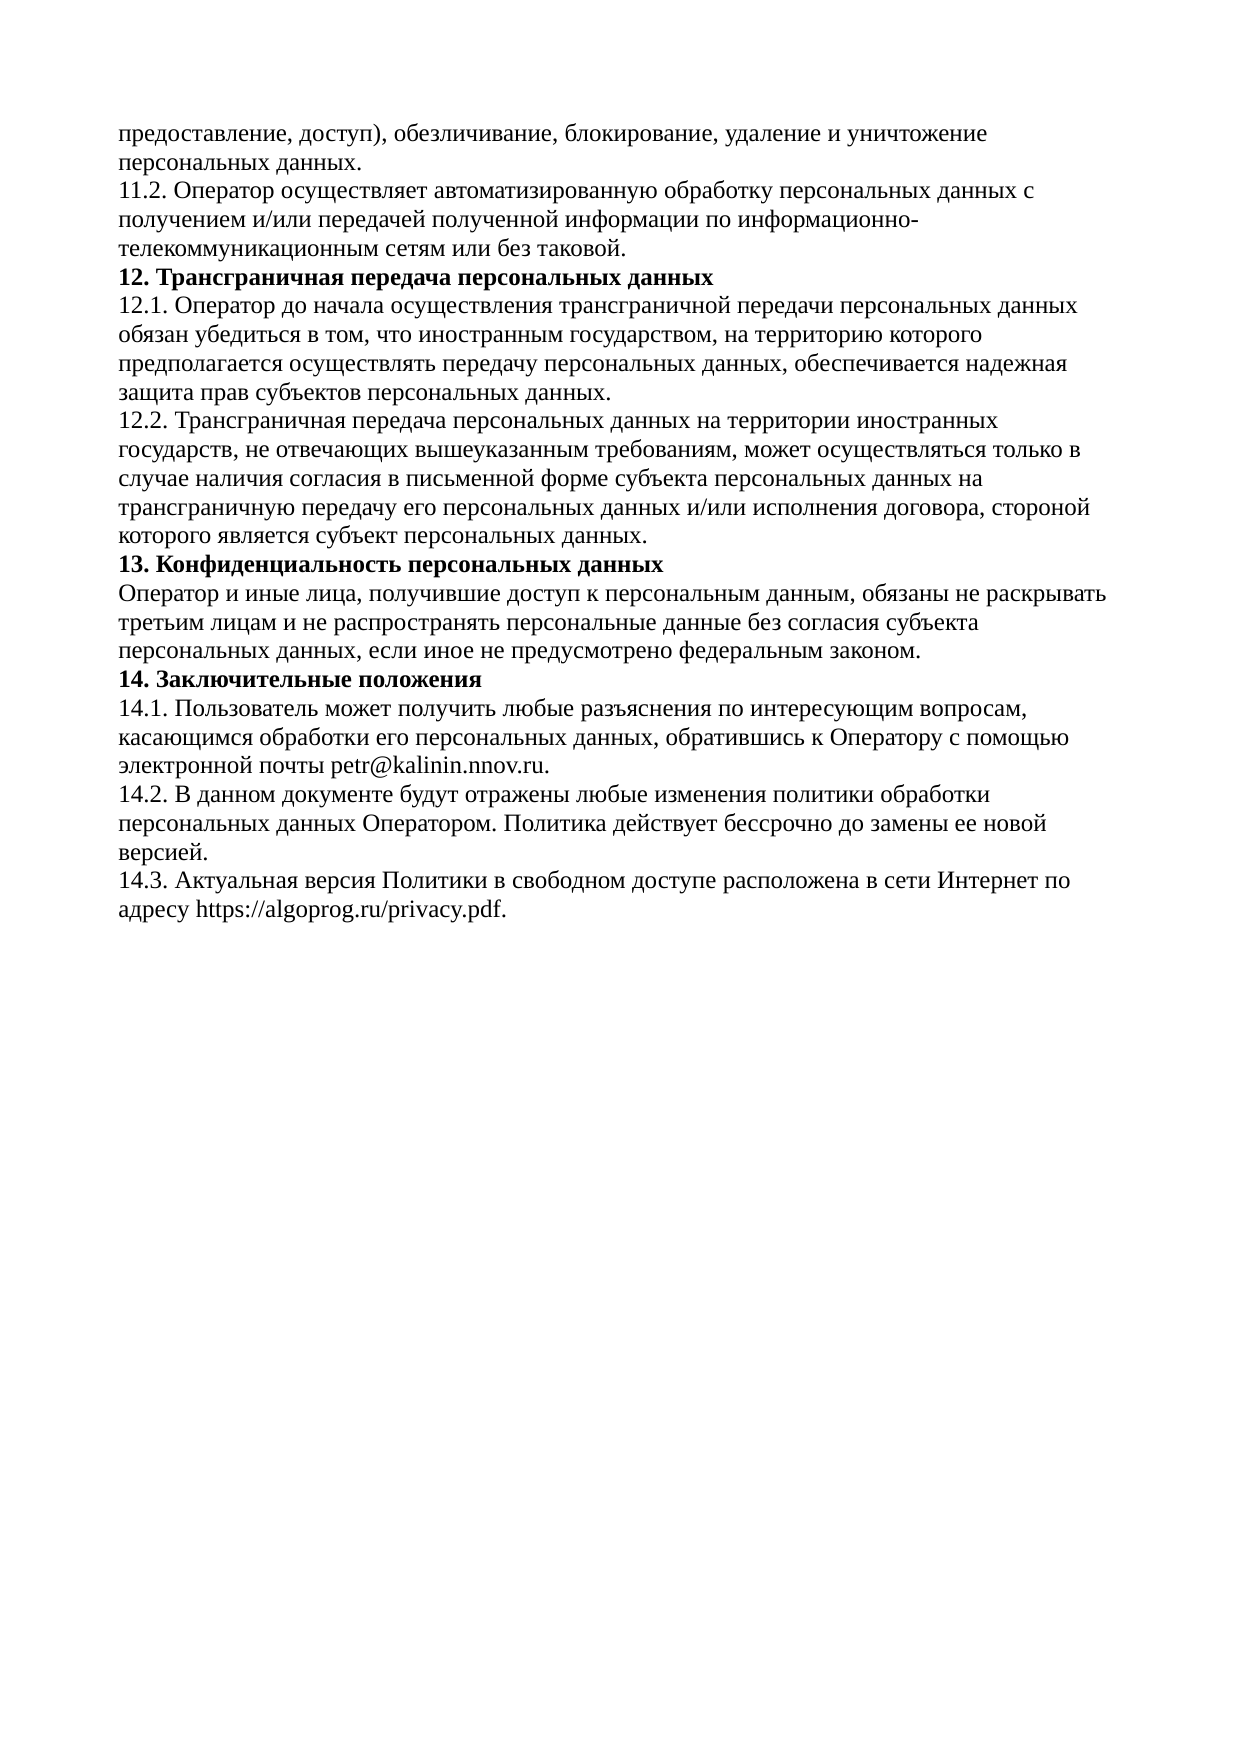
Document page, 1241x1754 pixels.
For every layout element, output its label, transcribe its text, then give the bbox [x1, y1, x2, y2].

text 12.1. Оператор до начала осуществления трансграничной передачи персональных данных обязан убедиться в том, что иностранным государством, на территорию которого предполагается осуществлять передачу персональных данных, обеспечивается надежная защита прав субъектов персональных данных. [118, 291, 1122, 406]
text 14. Заключительные положения [118, 664, 1122, 693]
text 13. Конфиденциальность персональных данных [118, 549, 1122, 578]
text 14.3. Актуальная версия Политики в свободном доступе расположена в сети Интернет по адресу https://algoprog.ru/privacy.pdf. [118, 866, 1122, 923]
text 11.2. Оператор осуществляет автоматизированную обработку персональных данных с получением и/или передачей полученной информации по информационно-телекоммуникационным сетям или без таковой. [118, 176, 1122, 262]
text 12.2. Трансграничная передача персональных данных на территории иностранных государств, не отвечающих вышеуказанным требованиям, может осуществляться только в случае наличия согласия в письменной форме субъекта персональных данных на трансграничную передачу его персональных данных и/или исполнения договора, стороной которого является субъект персональных данных. [118, 406, 1122, 549]
text Оператор и иные лица, получившие доступ к персональным данным, обязаны не раскрывать третьим лицам и не распространять персональные данные без согласия субъекта персональных данных, если иное не предусмотрено федеральным законом. [118, 578, 1122, 664]
text предоставление, доступ), обезличивание, блокирование, удаление и уничтожение персональных данных. [118, 118, 1122, 176]
text 14.2. В данном документе будут отражены любые изменения политики обработки персональных данных Оператором. Политика действует бессрочно до замены ее новой версией. [118, 779, 1122, 866]
text 12. Трансграничная передача персональных данных [118, 262, 1122, 291]
text 14.1. Пользователь может получить любые разъяснения по интересующим вопросам, касающимся обработки его персональных данных, обратившись к Оператору с помощью электронной почты petr@kalinin.nnov.ru. [118, 693, 1122, 779]
